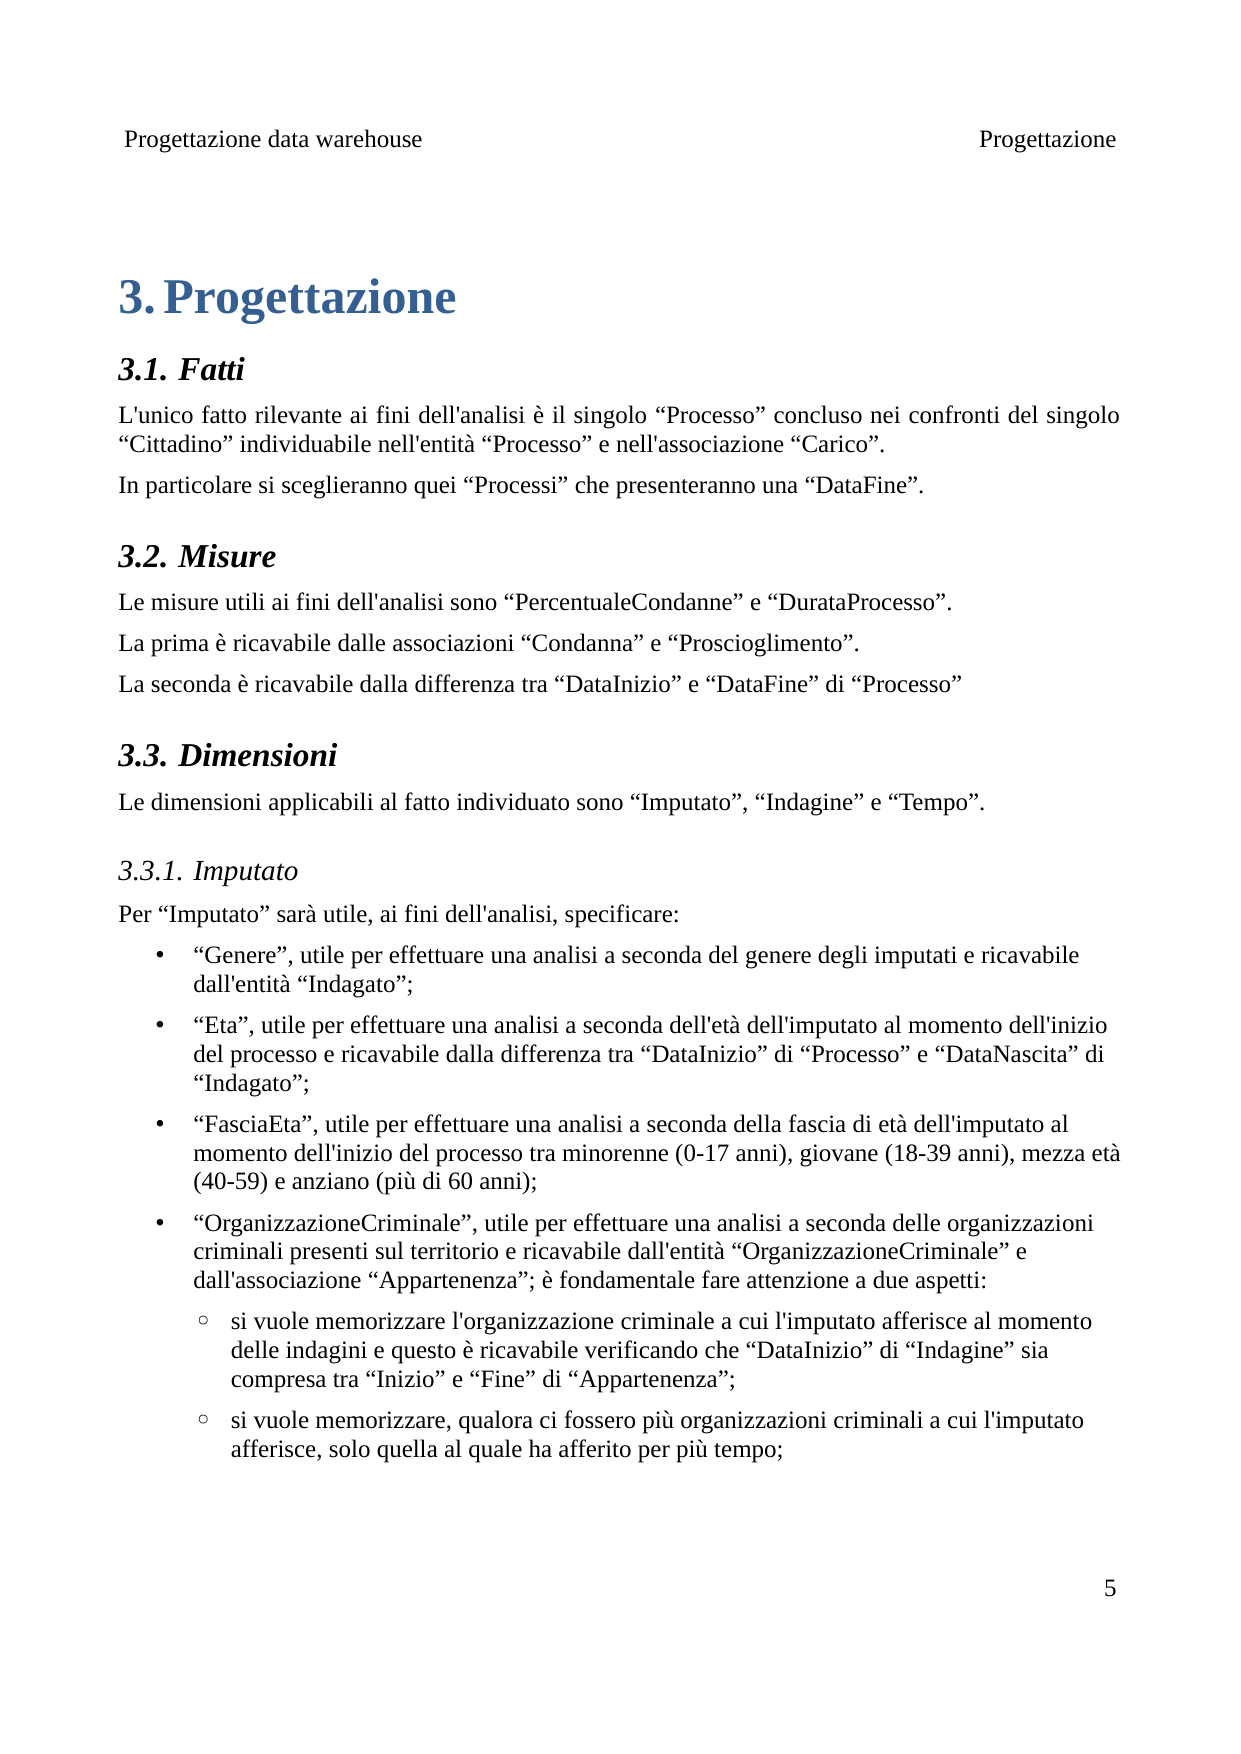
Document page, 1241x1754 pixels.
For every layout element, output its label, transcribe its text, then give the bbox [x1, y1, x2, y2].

list “FasciaEta”, utile per effettuare una analisi a seconda della fascia di età dell'imputato al momento dell'inizio del processo tra minorenne (0-17 anni), giovane (18-39 anni), mezza età (40-59) e anziano (più di 60 anni); [156, 1109, 1122, 1195]
list si vuole memorizzare, qualora ci fossero più organizzazioni criminali a cui l'imputato afferisce, solo quella al quale ha afferito per più tempo; [193, 1405, 1122, 1463]
subtitle Misure [118, 536, 1122, 574]
text Le dimensioni applicabili al fatto individuato sono “Imputato”, “Indagine” e “Tempo”. [118, 787, 1122, 815]
text Le misure utili ai fini dell'analisi sono “PercentualeCondanne” e “DurataProcesso”. [118, 587, 1122, 616]
text La prima è ricavabile dalle associazioni “Condanna” e “Proscioglimento”. [118, 628, 1122, 657]
list “Genere”, utile per effettuare una analisi a seconda del genere degli imputati e ricavabile dall'entità “Indagato”; [156, 940, 1122, 998]
subtitle Fatti [118, 349, 1122, 387]
text La seconda è ricavabile dalla differenza tra “DataInizio” e “DataFine” di “Processo” [118, 669, 1122, 698]
subtitle Imputato [118, 853, 1122, 886]
list “Eta”, utile per effettuare una analisi a seconda dell'età dell'imputato al momento dell'inizio del processo e ricavabile dalla differenza tra “DataInizio” di “Processo” e “DataNascita” di “Indagato”; [156, 1010, 1122, 1096]
text In particolare si sceglieranno quei “Processi” che presenteranno una “DataFine”. [118, 470, 1122, 499]
text Per “Imputato” sarà utile, ai fini dell'analisi, specificare: [118, 899, 1122, 928]
text L'unico fatto rilevante ai fini dell'analisi è il singolo “Processo” concluso nei confronti del singolo “Cittadino” individuabile nell'entità “Processo” e nell'associazione “Carico”. [118, 400, 1122, 457]
subtitle Progettazione [118, 267, 1122, 324]
subtitle Dimensioni [118, 736, 1122, 774]
list “OrganizzazioneCriminale”, utile per effettuare una analisi a seconda delle organizzazioni criminali presenti sul territorio e ricavabile dall'entità “OrganizzazioneCriminale” e dall'associazione “Appartenenza”; è fondamentale fare attenzione a due aspetti: [156, 1208, 1122, 1294]
list si vuole memorizzare l'organizzazione criminale a cui l'imputato afferisce al momento delle indagini e questo è ricavabile verificando che “DataInizio” di “Indagine” sia compresa tra “Inizio” e “Fine” di “Appartenenza”; [193, 1306, 1122, 1393]
